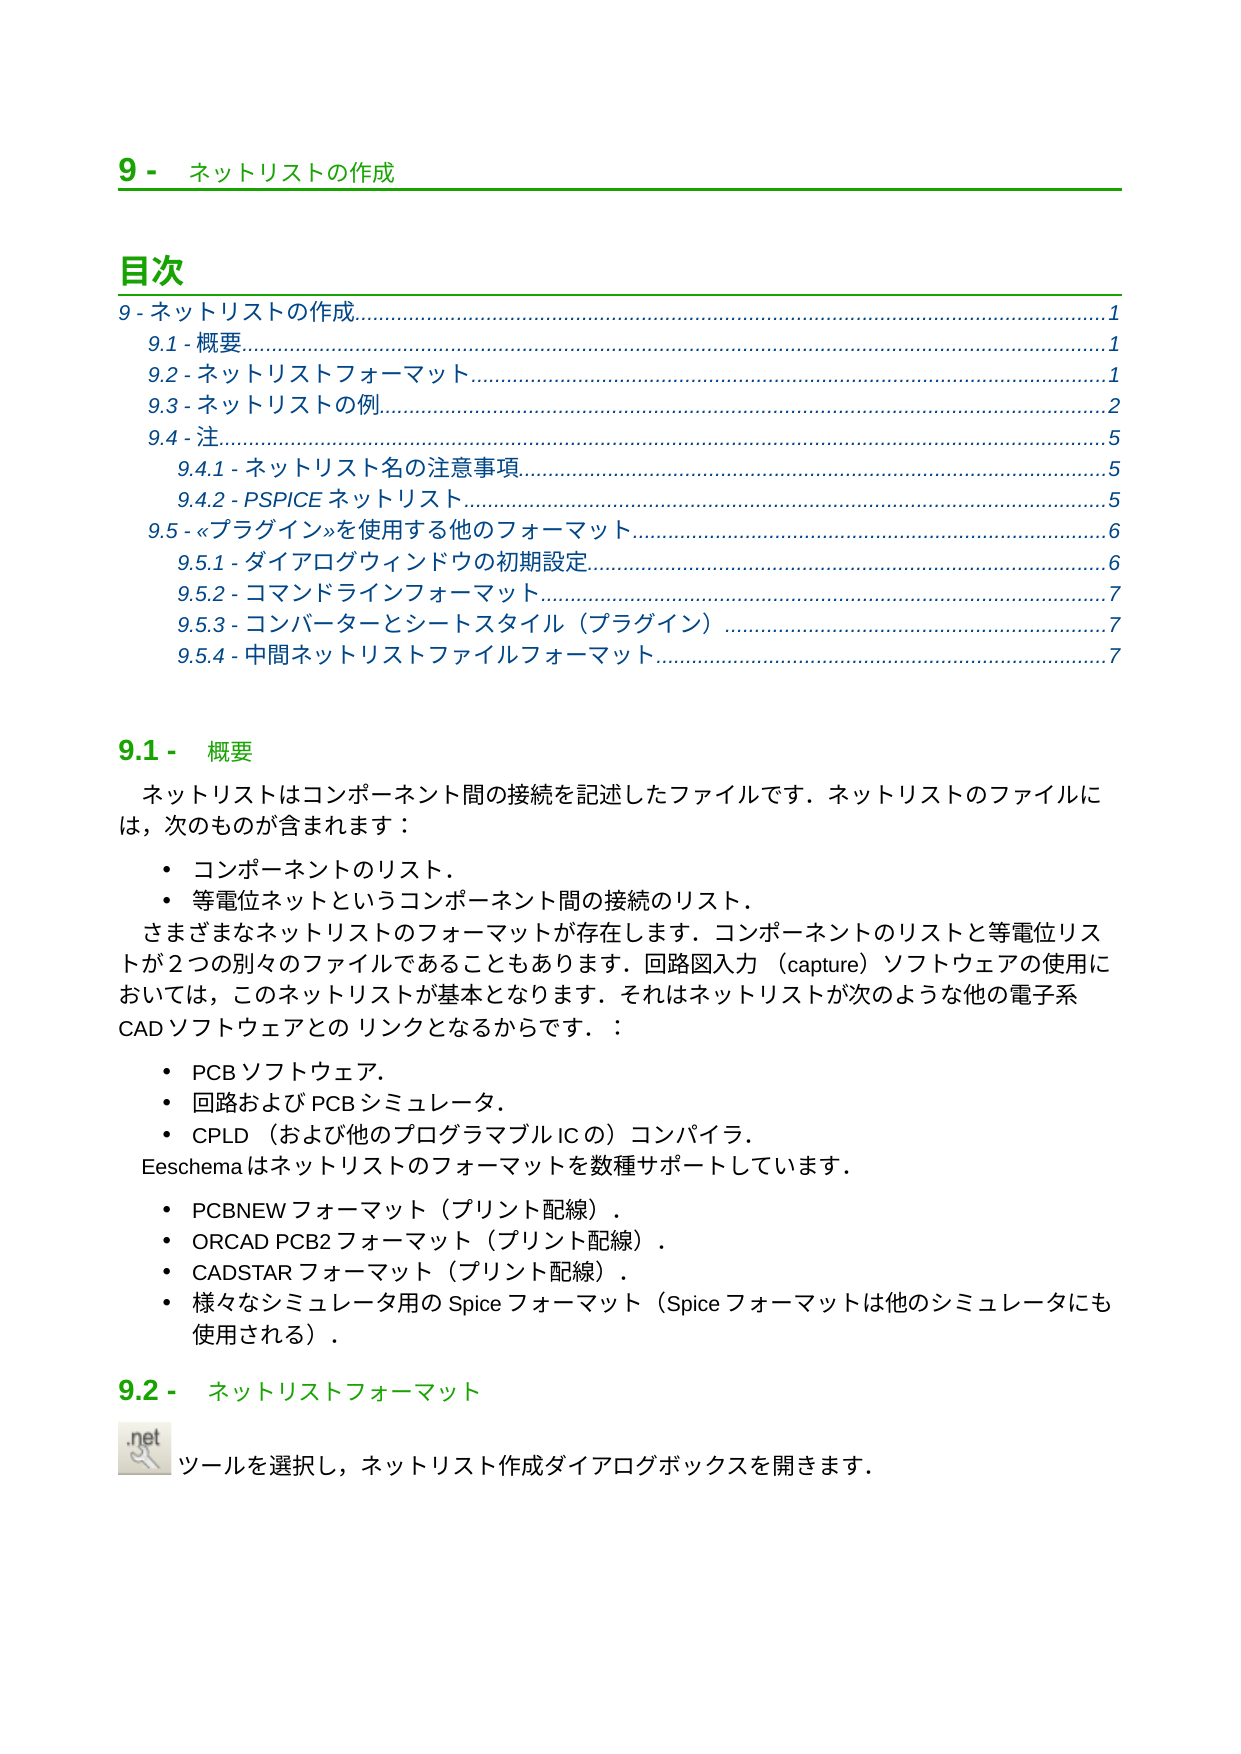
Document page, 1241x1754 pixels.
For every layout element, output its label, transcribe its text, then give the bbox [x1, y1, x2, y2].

list PCBソフトウェア． [162, 1056, 1122, 1087]
subtitle 概要 [118, 733, 1122, 767]
text 9.5.2 - コマンドラインフォーマット 7 [177, 577, 1122, 608]
list CPLD （および他のプログラマブルICの）コンパイラ． [162, 1119, 1122, 1150]
list 回路およびPCBシミュレータ． [162, 1087, 1122, 1119]
list CADSTARフォーマット（プリント配線）． [162, 1256, 1122, 1287]
text 9 - ネットリストの作成 1 [118, 296, 1122, 327]
text ツールを選択し，ネットリスト作成ダイアログボックスを開きます． [118, 1419, 1122, 1481]
text 9.4.1 - ネットリスト名の注意事項 5 [177, 452, 1122, 483]
picture [118, 1419, 172, 1475]
list PCBNEWフォーマット（プリント配線）． [162, 1194, 1122, 1225]
text 9.5.1 - ダイアログウィンドウの初期設定 6 [177, 546, 1122, 577]
subtitle ネットリストフォーマット [118, 1373, 1122, 1407]
list コンポーネントのリスト． [162, 854, 1122, 885]
text 9.4.2 - PSPICEネットリスト 5 [177, 483, 1122, 514]
subtitle ネットリストの作成 [118, 150, 1122, 188]
text 9.1 - 概要 1 [148, 327, 1122, 358]
list 等電位ネットというコンポーネント間の接続のリスト． [162, 885, 1122, 917]
list ORCAD PCB2フォーマット（プリント配線）． [162, 1225, 1122, 1256]
text 9.2 - ネットリストフォーマット 1 [148, 358, 1122, 389]
text 9.5.4 - 中間ネットリストファイルフォーマット 7 [177, 639, 1122, 671]
text Eeschemaはネットリストのフォーマットを数種サポートしています． [118, 1150, 1122, 1181]
text ネットリストはコンポーネント間の接続を記述したファイルです．ネットリストのファイルには，次のものが含まれます： [118, 779, 1122, 842]
text 9.4 - 注 5 [148, 421, 1122, 452]
subtitle 目次 [118, 248, 1122, 294]
text 9.3 - ネットリストの例 2 [148, 389, 1122, 421]
text 9.5.3 - コンバーターとシートスタイル（プラグイン） 7 [177, 608, 1122, 639]
list 様々なシミュレータ用のSpiceフォーマット（Spiceフォーマットは他のシミュレータにも使用される）． [162, 1287, 1122, 1350]
text 9.5 - «プラグイン»を使用する他のフォーマット 6 [148, 514, 1122, 546]
text さまざまなネットリストのフォーマットが存在します．コンポーネントのリストと等電位リストが２つの別々のファイルであることもあります．回路図入力 （capture）ソフトウェアの使用においては，このネットリストが基本となります．それはネットリストが次のような他の電子系CADソフトウェアとの リンクとなるからです．： [118, 917, 1122, 1044]
